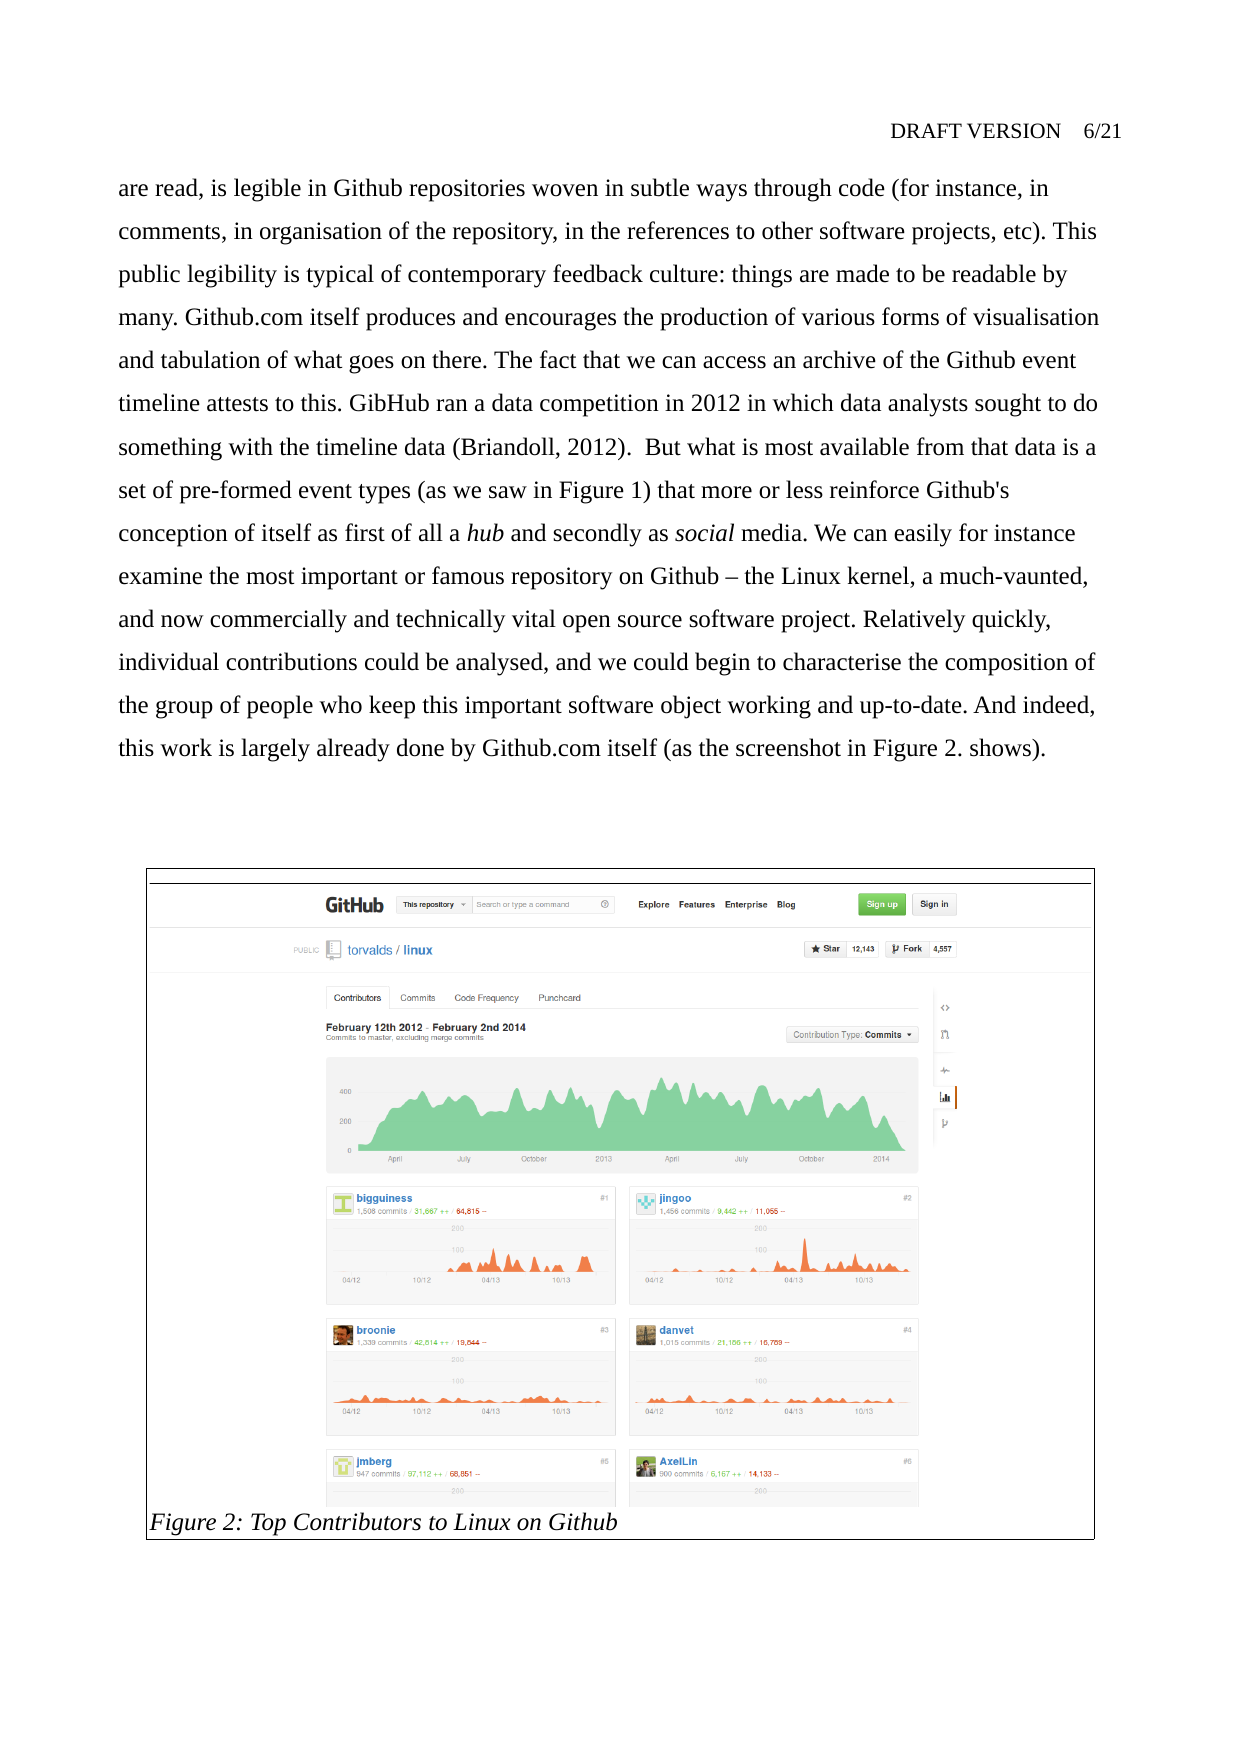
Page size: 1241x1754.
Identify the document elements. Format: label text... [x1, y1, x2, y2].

picture [149, 883, 1092, 1507]
text are read, is legible in Github repositories woven in subtle ways through code (for instance, in comments, in organisation of the repository, in the references to other software projects, etc). This public legibility is typical of contemporary feedback culture: things are made to be readable by many. Github.com itself produces and encourages the production of various forms of visualisation and tabulation of what goes on there. The fact that we can access an archive of the Github event timeline attests to this. GibHub ran a data competition in 2012 in which data analysts sought to do something with the timeline data (Briandoll, 2012). But what is most available from that data is a set of pre-formed event types (as we saw in Figure 1) that more or less reinforce Github's conception of itself as first of all a hub and secondly as social media. We can easily for instance examine the most important or famous repository on Github – the Linux kernel, a much-vaunted, and now commercially and technically vital open source software project. Relatively quickly, individual contributions could be analysed, and we could begin to characterise the composition of the group of people who keep this important software object working and up-to-date. And indeed, this work is largely already done by Github.com itself (as the screenshot in Figure 2. shows). [118, 173, 1122, 762]
text Figure 2: Top Contributors to Linux on Github [149, 1507, 1091, 1536]
